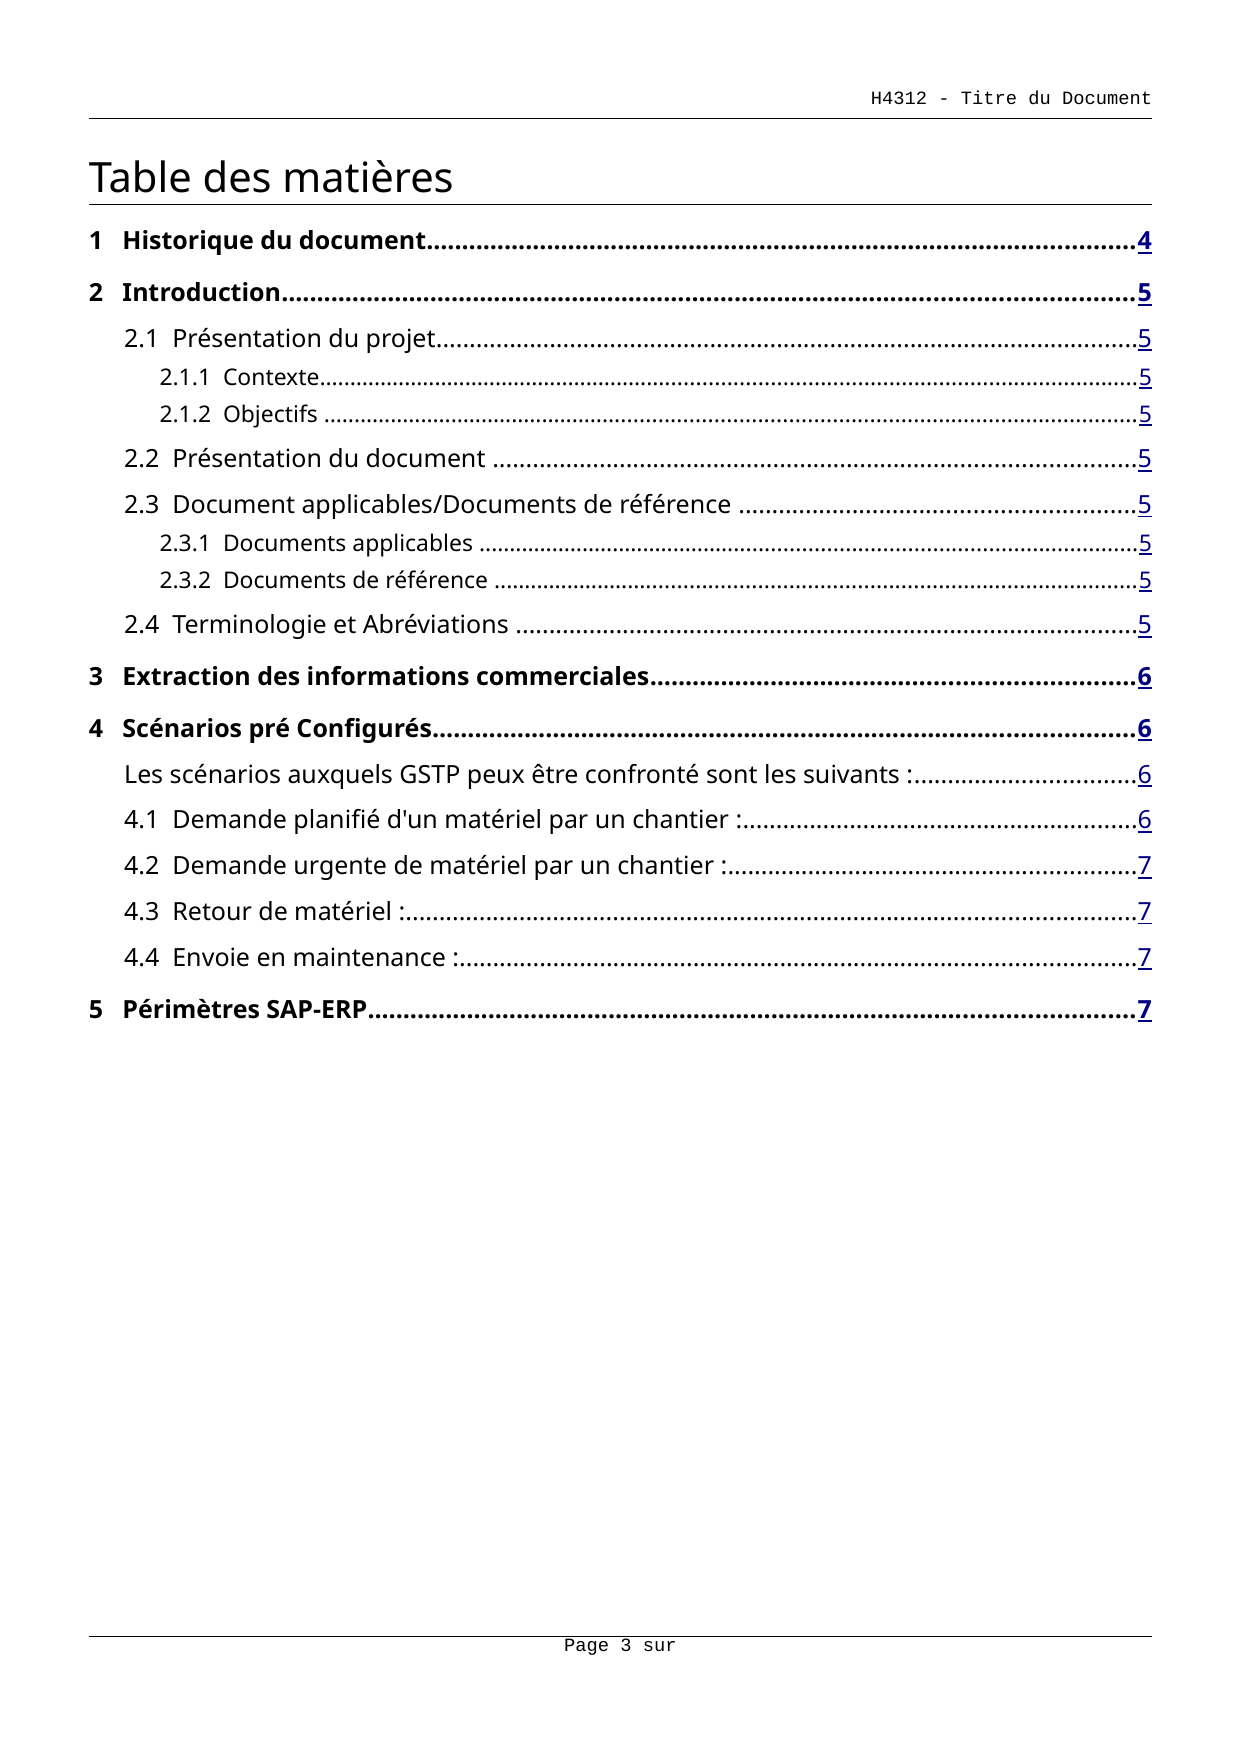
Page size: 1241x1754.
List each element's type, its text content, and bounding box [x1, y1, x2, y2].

text 4 Scénarios pré Configurés 6 [88, 710, 1152, 744]
text 4.1 Demande planifié d'un matériel par un chantier : 6 [124, 802, 1152, 836]
text 4.2 Demande urgente de matériel par un chantier : 7 [124, 848, 1152, 882]
text 2.1.1 Contexte 5 [159, 361, 1152, 392]
text 3 Extraction des informations commerciales 6 [88, 659, 1152, 693]
text 2.1.2 Objectifs 5 [159, 398, 1152, 429]
text 4.4 Envoie en maintenance : 7 [124, 939, 1152, 974]
text Table des matières [88, 147, 1152, 205]
text 2.3.2 Documents de référence 5 [159, 564, 1152, 595]
text 2.2 Présentation du document 5 [124, 441, 1152, 475]
text 2 Introduction 5 [88, 275, 1152, 309]
text Les scénarios auxquels GSTP peux être confronté sont les suivants : 6 [124, 756, 1152, 790]
text 2.1 Présentation du projet 5 [124, 321, 1152, 355]
text 2.4 Terminologie et Abréviations 5 [124, 607, 1152, 641]
text 4.3 Retour de matériel : 7 [124, 894, 1152, 928]
text 2.3.1 Documents applicables 5 [159, 527, 1152, 558]
text 5 Périmètres SAP-ERP 7 [88, 991, 1152, 1025]
text 2.3 Document applicables/Documents de référence 5 [124, 487, 1152, 521]
text 1 Historique du document 4 [88, 223, 1152, 257]
